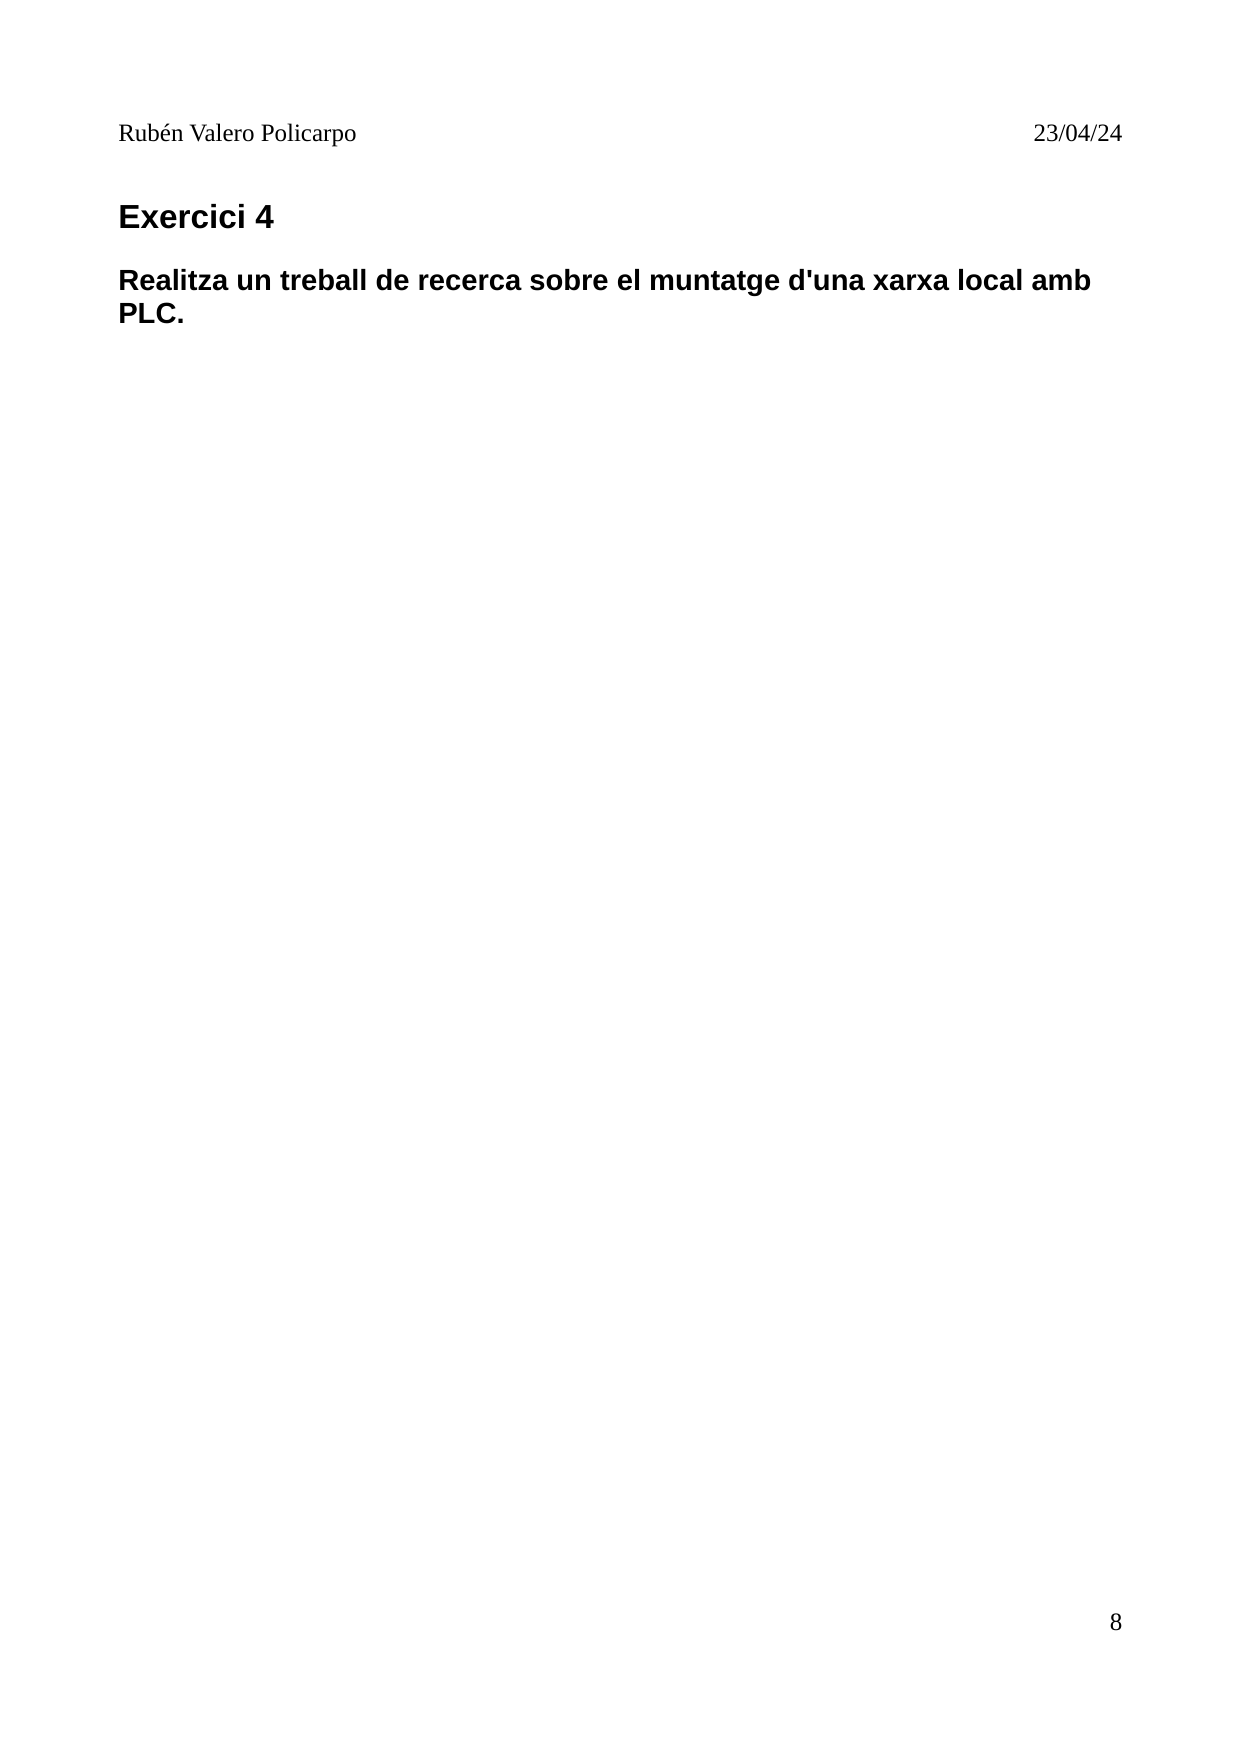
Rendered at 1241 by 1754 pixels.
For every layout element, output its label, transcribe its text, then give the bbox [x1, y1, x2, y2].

subtitle Exercici 4 [118, 197, 1122, 236]
subtitle Realitza un treball de recerca sobre el muntatge d'una xarxa local amb PLC. [118, 263, 1122, 363]
